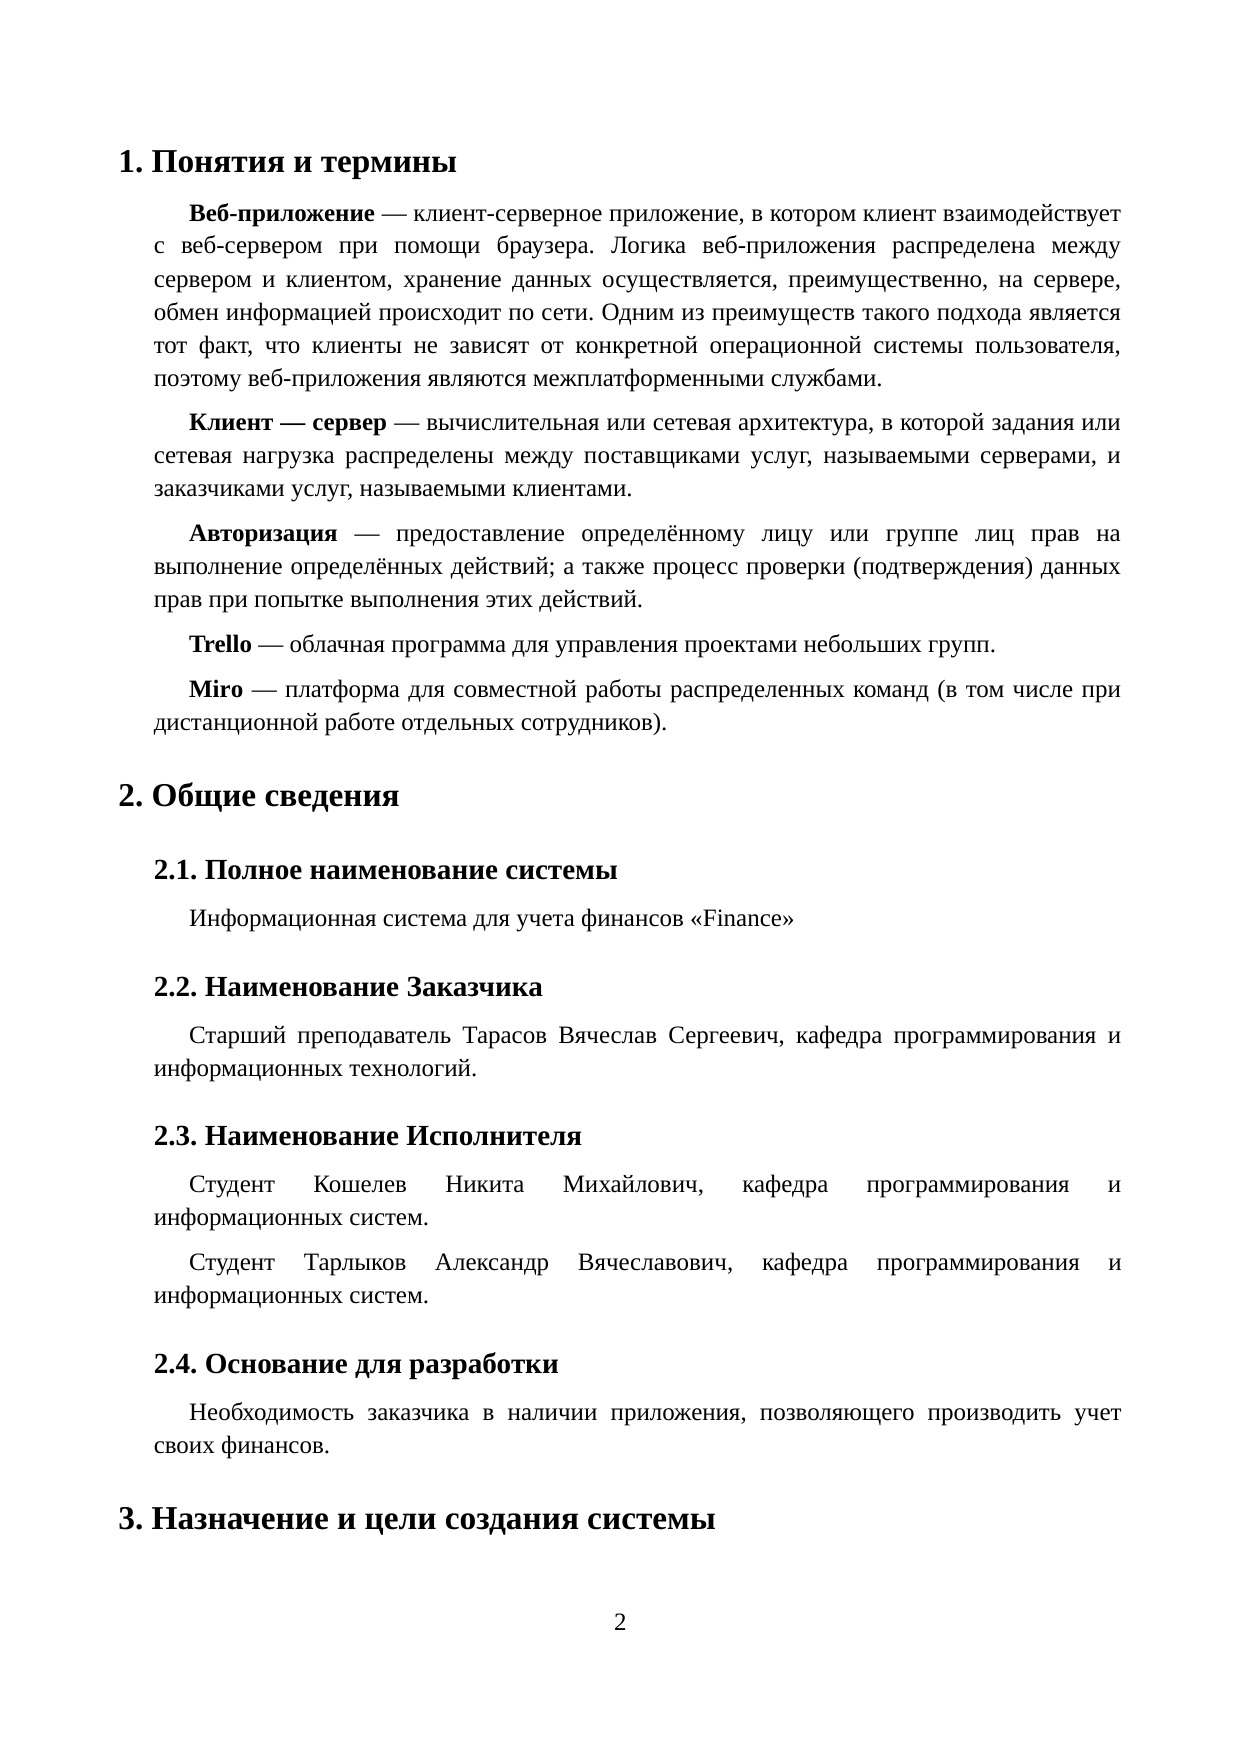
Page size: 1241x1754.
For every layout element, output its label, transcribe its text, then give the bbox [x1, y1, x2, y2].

text Студент Кошелев Никита Михайлович, кафедра программирования и информационных систем. [153, 1169, 1122, 1231]
subtitle Наименование Исполнителя [153, 1118, 1122, 1152]
text Информационная система для учета финансов «Finance» [153, 903, 1122, 932]
text Старший преподаватель Тарасов Вячеслав Сергеевич, кафедра программирования и информационных технологий. [153, 1020, 1122, 1082]
text Студент Тарлыков Александр Вячеславович, кафедра программирования и информационных систем. [153, 1247, 1122, 1309]
text Авторизация — предоставление определённому лицу или группе лиц прав на выполнение определённых действий; а также процесс проверки (подтверждения) данных прав при попытке выполнения этих действий. [153, 518, 1122, 613]
subtitle Назначение и цели создания системы [118, 1498, 1122, 1537]
subtitle Общие сведения [118, 775, 1122, 814]
subtitle Основание для разработки [153, 1346, 1122, 1379]
text Клиент — сервер — вычислительная или сетевая архитектура, в которой задания или сетевая нагрузка распределены между поставщиками услуг, называемыми серверами, и заказчиками услуг, называемыми клиентами. [153, 407, 1122, 502]
text Веб-приложение — клиент-серверное приложение, в котором клиент взаимодействует с веб-сервером при помощи браузера. Логика веб-приложения распределена между сервером и клиентом, хранение данных осуществляется, преимущественно, на сервере, обмен информацией происходит по сети. Одним из преимуществ такого подхода является тот факт, что клиенты не зависят от конкретной операционной системы пользователя, поэтому веб-приложения являются межплатформенными службами. [153, 198, 1122, 391]
text Miro — платформа для совместной работы распределенных команд (в том числе при дистанционной работе отдельных сотрудников). [153, 674, 1122, 736]
subtitle Наименование Заказчика [153, 969, 1122, 1002]
text Необходимость заказчика в наличии приложения, позволяющего производить учет своих финансов. [153, 1397, 1122, 1459]
text Trello — облачная программа для управления проектами небольших групп. [153, 629, 1122, 658]
subtitle Полное наименование системы [153, 852, 1122, 886]
subtitle Понятия и термины [118, 142, 1122, 180]
